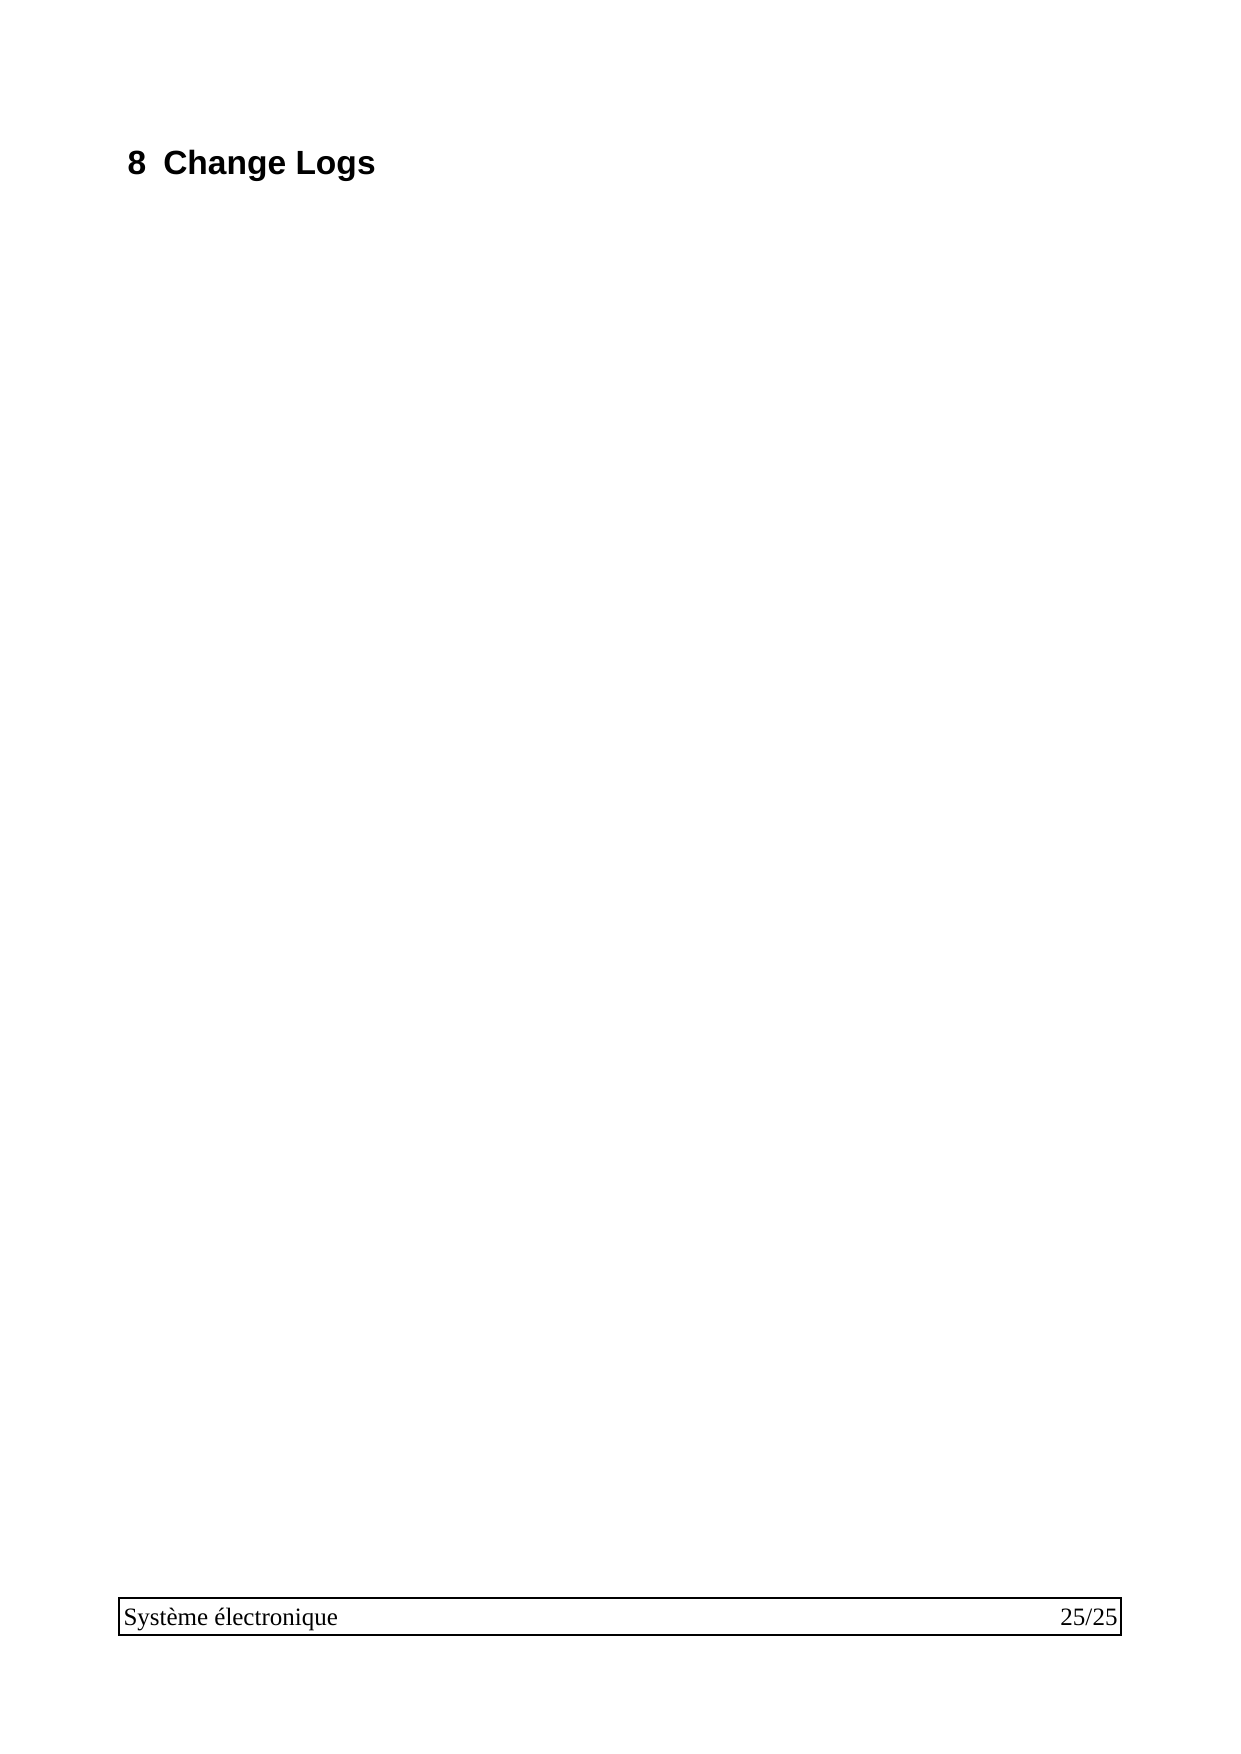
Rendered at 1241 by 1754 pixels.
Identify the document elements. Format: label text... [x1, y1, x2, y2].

subtitle Change Logs [118, 143, 1122, 182]
